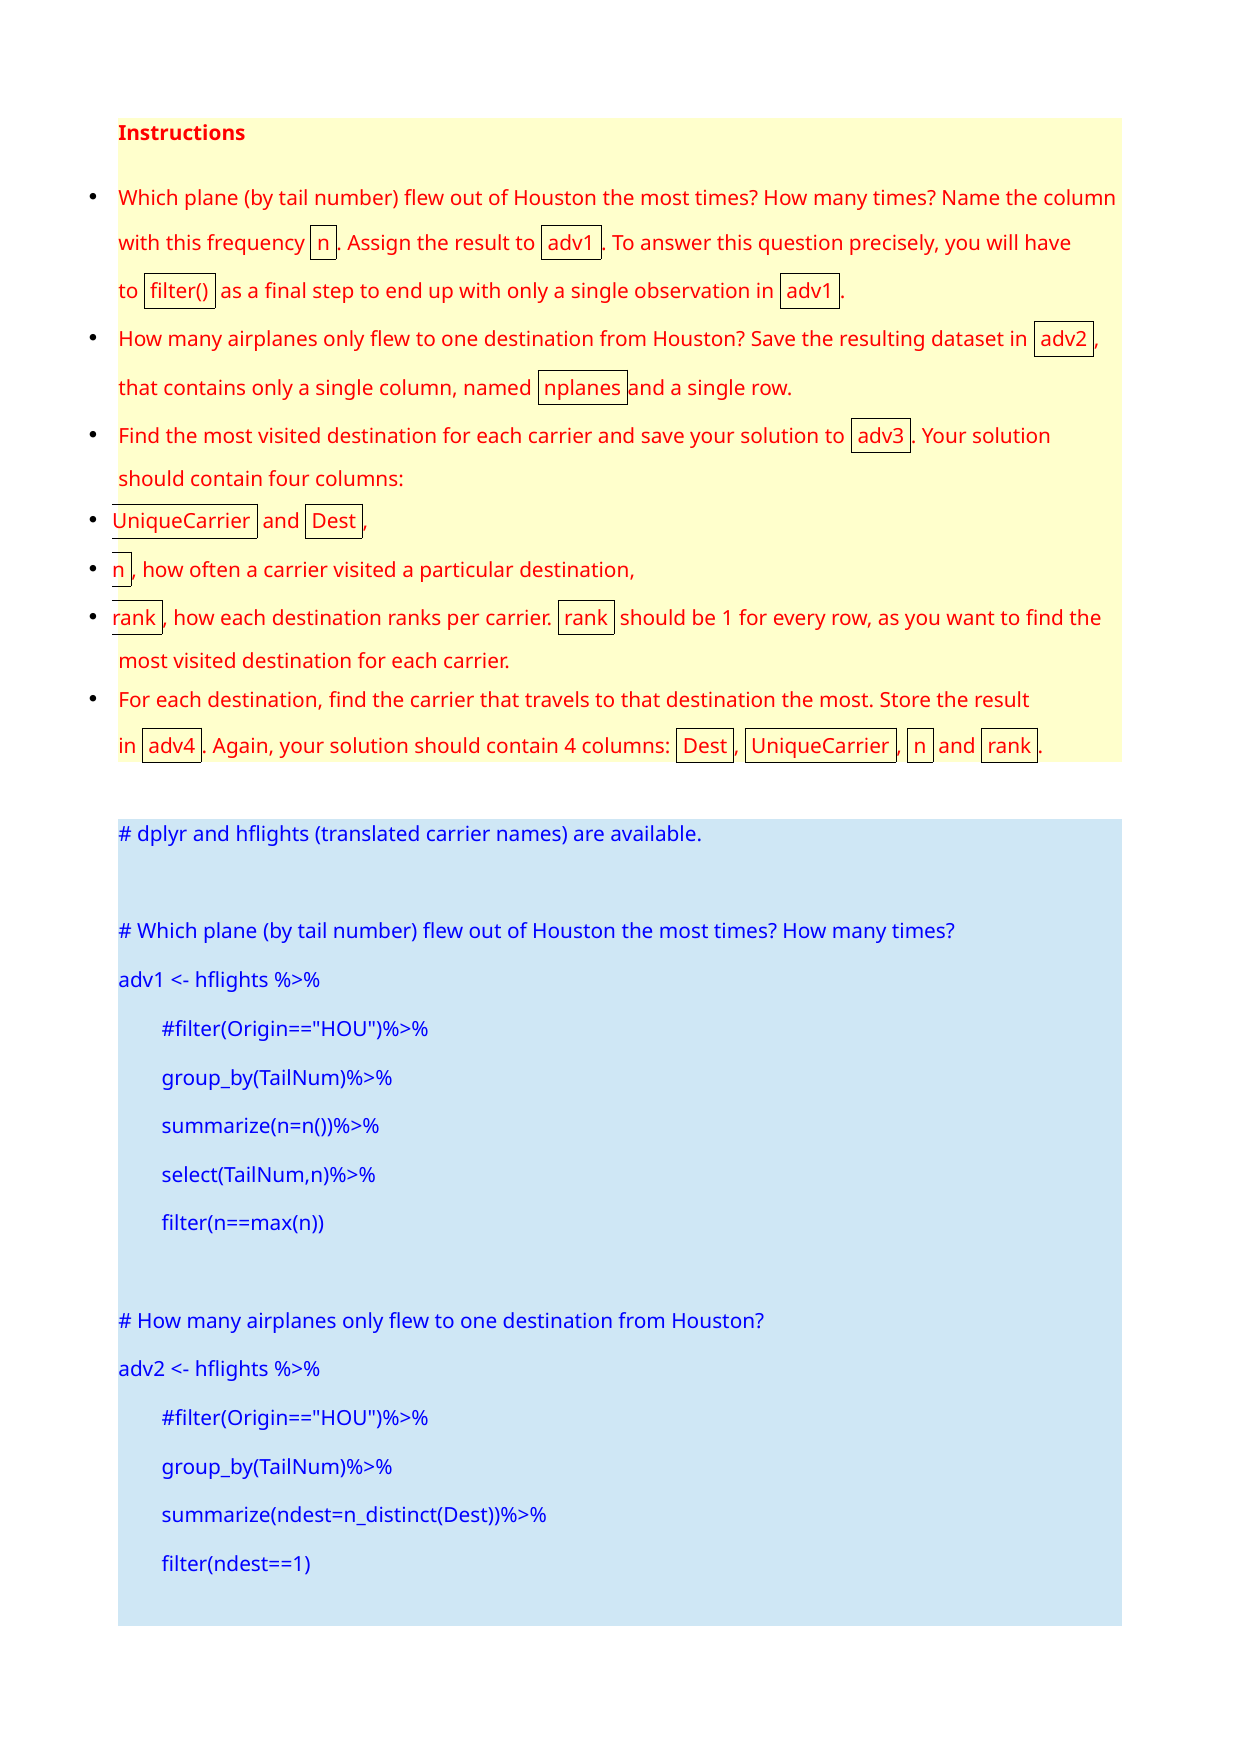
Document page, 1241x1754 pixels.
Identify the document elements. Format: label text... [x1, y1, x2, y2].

text filter(n==max(n)) [118, 1208, 1122, 1237]
text # How many airplanes only flew to one destination from Houston? [118, 1306, 1122, 1334]
subtitle Instructions [118, 118, 1122, 147]
list Which plane (by tail number) flew out of Houston the most times? How many times? Name the column with this frequency n. Assign the result to adv1. To answer this question precisely, you will have to filter() as a final step to end up with only a single observation in adv1. [118, 183, 1122, 308]
text #filter(Origin=="HOU")%>% [118, 1014, 1122, 1042]
text adv2 <- hflights %>% [118, 1354, 1122, 1383]
text group_by(TailNum)%>% [118, 1063, 1122, 1091]
list rank, how each destination ranks per carrier. rank should be 1 for every row, as you want to find the most visited destination for each carrier. [118, 600, 1122, 674]
text group_by(TailNum)%>% [118, 1452, 1122, 1480]
text # dplyr and hflights (translated carrier names) are available. [118, 819, 1122, 848]
list UniqueCarrier and Dest, [363, 503, 1122, 538]
text adv1 <- hflights %>% [118, 965, 1122, 994]
list How many airplanes only flew to one destination from Houston? Save the resulting dataset in adv2, that contains only a single column, named nplanesand a single row. [118, 321, 1122, 404]
list UniqueCarrier and Dest, [258, 503, 362, 538]
text filter(ndest==1) [118, 1549, 1122, 1577]
list n, how often a carrier visited a particular destination, [132, 552, 1122, 586]
list UniqueCarrier and Dest, [118, 505, 257, 538]
list UniqueCarrier and Dest, [306, 505, 362, 538]
text #filter(Origin=="HOU")%>% [118, 1403, 1122, 1432]
text select(TailNum,n)%>% [118, 1160, 1122, 1188]
list Find the most visited destination for each carrier and save your solution to adv3. Your solution should contain four columns: [118, 418, 1122, 492]
text # Which plane (by tail number) flew out of Houston the most times? How many times? [118, 917, 1122, 945]
list For each destination, find the carrier that travels to that destination the most. Store the result in adv4. Again, your solution should contain 4 columns: Dest, UniqueCarrier, n and rank. [118, 686, 1122, 762]
text summarize(n=n())%>% [118, 1111, 1122, 1140]
text summarize(ndest=n_distinct(Dest))%>% [118, 1500, 1122, 1529]
